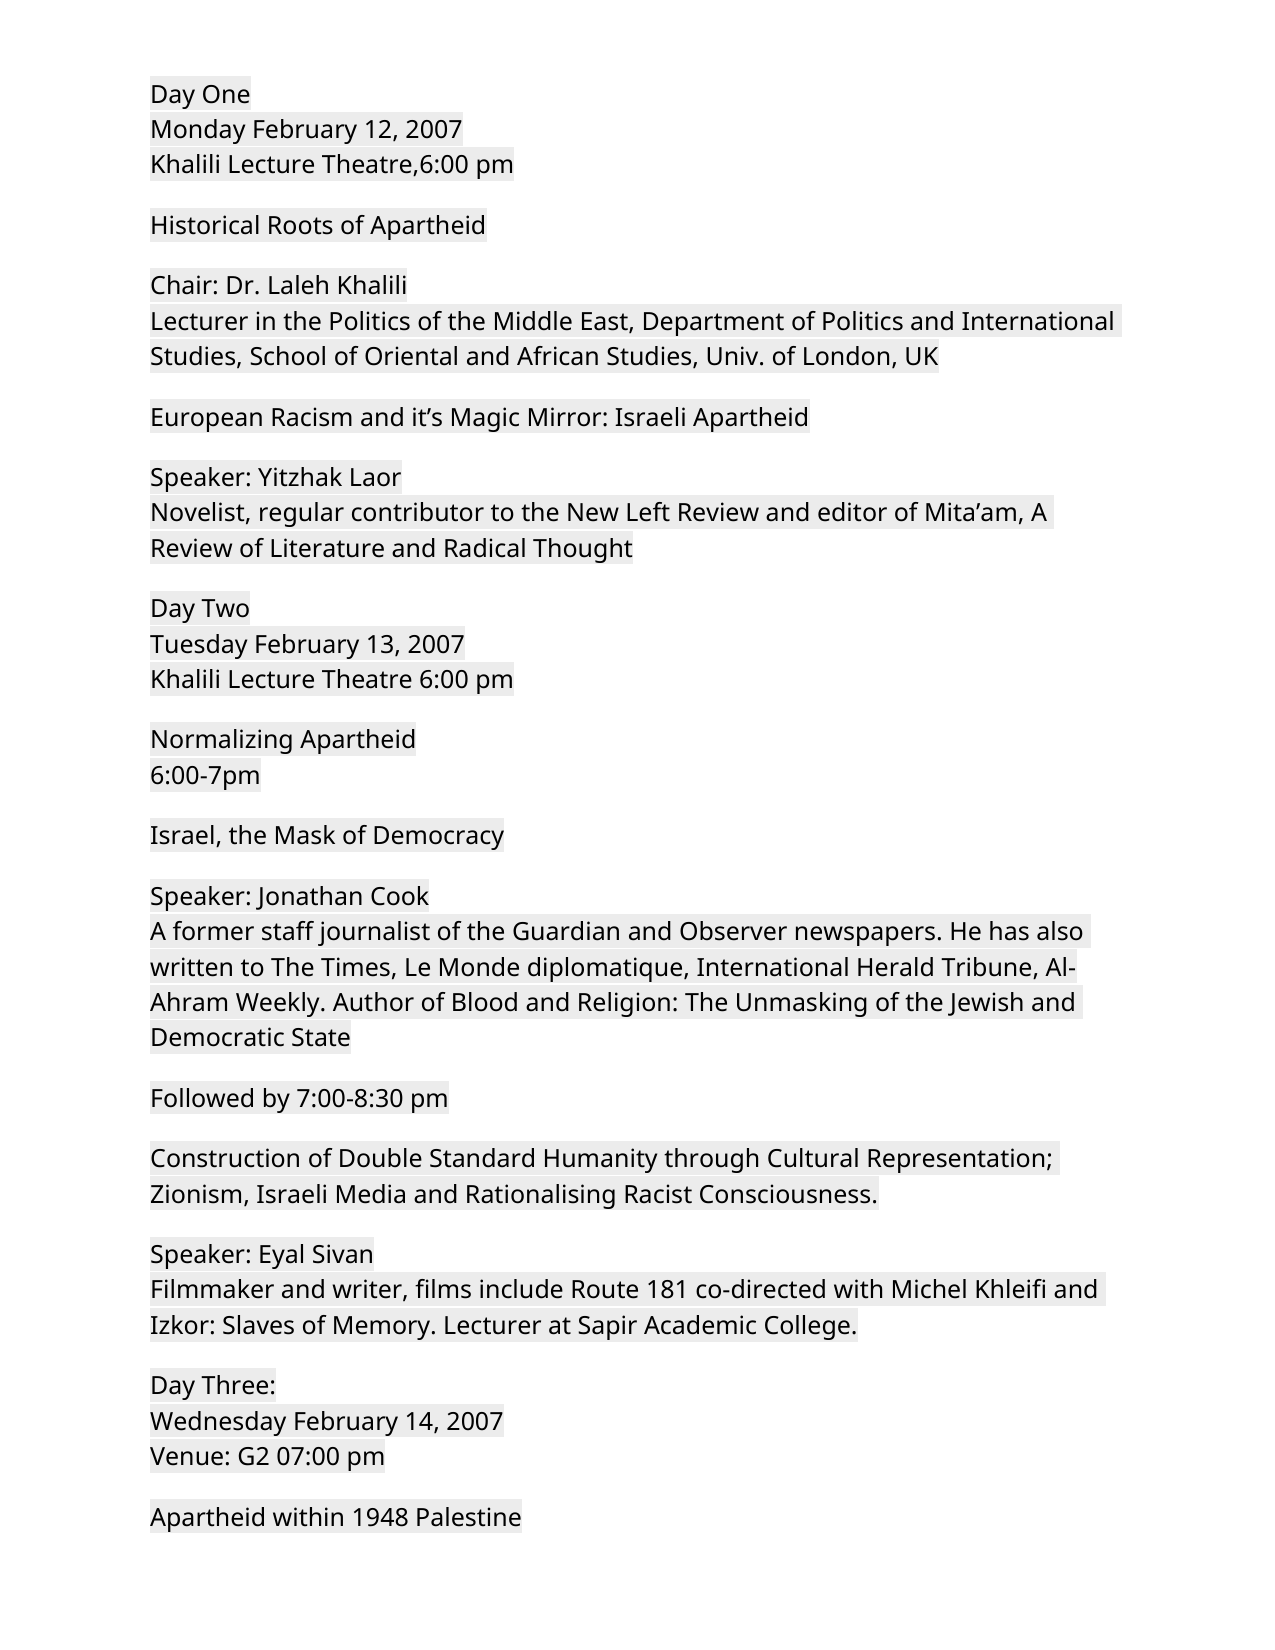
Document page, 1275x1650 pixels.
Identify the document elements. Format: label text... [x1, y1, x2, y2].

text Speaker: Yitzhak Laor Novelist, regular contributor to the New Left Review and editor of Mita’am, A Review of Literature and Radical Thought [150, 458, 1125, 564]
text Day Three: Wednesday February 14, 2007 Venue: G2 07:00 pm [150, 1367, 1125, 1473]
text Day One Monday February 12, 2007 Khalili Lecture Theatre,6:00 pm [150, 75, 1125, 181]
text Followed by 7:00-8:30 pm [150, 1079, 1125, 1114]
text Chair: Dr. Laleh Khalili Lecturer in the Politics of the Middle East, Department of Politics and International Studies, School of Oriental and African Studies, Univ. of London, UK [150, 267, 1125, 373]
text Historical Roots of Apartheid [150, 206, 1125, 242]
text Apartheid within 1948 Palestine [150, 1498, 1125, 1533]
text Israel, the Mask of Democracy [150, 817, 1125, 852]
text European Racism and it’s Magic Mirror: Israeli Apartheid [150, 398, 1125, 433]
text Speaker: Eyal Sivan Filmmaker and writer, films include Route 181 co-directed with Michel Khleifi and Izkor: Slaves of Memory. Lecturer at Sapir Academic College. [150, 1235, 1125, 1342]
text Construction of Double Standard Humanity through Cultural Representation; Zionism, Israeli Media and Rationalising Racist Consciousness. [150, 1139, 1125, 1210]
text Day Two Tuesday February 13, 2007 Khalili Lecture Theatre 6:00 pm [150, 589, 1125, 696]
text Speaker: Jonathan Cook A former staff journalist of the Guardian and Observer newspapers. He has also written to The Times, Le Monde diplomatique, International Herald Tribune, Al-Ahram Weekly. Author of Blood and Religion: The Unmasking of the Jewish and Democratic State [150, 877, 1125, 1054]
text Normalizing Apartheid 6:00-7pm [150, 721, 1125, 792]
